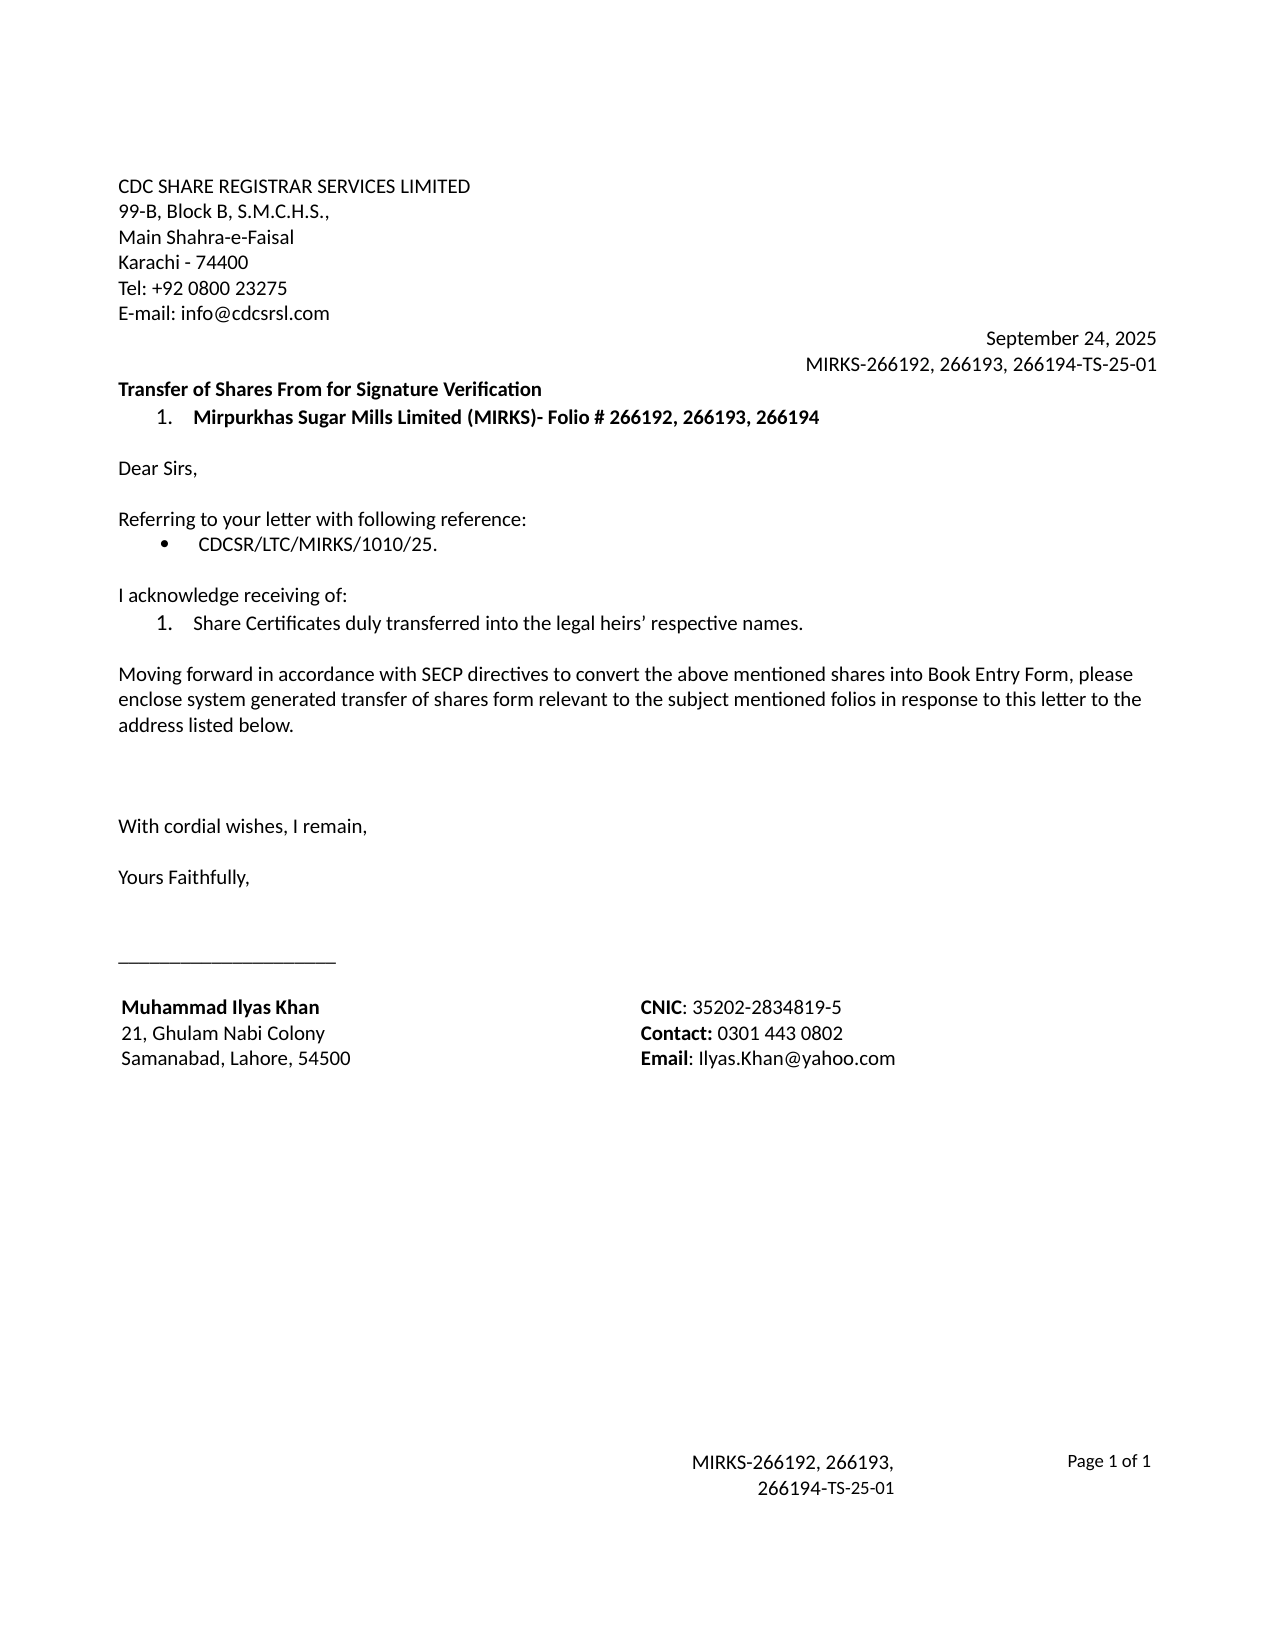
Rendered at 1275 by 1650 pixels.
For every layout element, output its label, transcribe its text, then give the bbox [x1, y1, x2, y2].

table_header CNIC: 35202-2834819-5 Contact: 0301 443 0802 Email: Ilyas.Khan@yahoo.com [638, 966, 1157, 1074]
text MIRKS-266192, 266193, 266194-TS-25-01 [118, 351, 1157, 376]
list Mirpurkhas Sugar Mills Limited (MIRKS)- Folio # 266192, 266193, 266194 [156, 402, 1157, 430]
text Dear Sirs, [118, 455, 1157, 481]
text September 24, 2025 [118, 326, 1157, 351]
table_header Muhammad Ilyas Khan 21, Ghulam Nabi Colony Samanabad, Lahore, 54500 [118, 966, 637, 1074]
text With cordial wishes, I remain, [118, 814, 1157, 839]
text _____________________ [118, 941, 1157, 966]
list Share Certificates duly transferred into the legal heirs’ respective names. [156, 608, 1157, 636]
text CDC SHARE REGISTRAR SERVICES LIMITED [118, 173, 1157, 198]
text Yours Faithfully, [118, 864, 1157, 890]
text I acknowledge receiving of: [118, 582, 1157, 608]
text Tel: +92 0800 23275 [118, 275, 1157, 300]
text 99-B, Block B, S.M.C.H.S., [118, 198, 1157, 224]
text Moving forward in accordance with SECP directives to convert the above mentioned shares into Book Entry Form, please enclose system generated transfer of shares form relevant to the subject mentioned folios in response to this letter to the address listed below. [118, 661, 1157, 737]
text Transfer of Shares From for Signature Verification [118, 376, 1157, 402]
text Main Shahra-e-Faisal [118, 224, 1157, 249]
list CDCSR/LTC/MIRKS/1010/25. [161, 531, 1157, 557]
text Referring to your letter with following reference: [118, 506, 1157, 531]
text E-mail: info@cdcsrsl.com [118, 300, 1157, 326]
text Karachi - 74400 [118, 249, 1157, 275]
